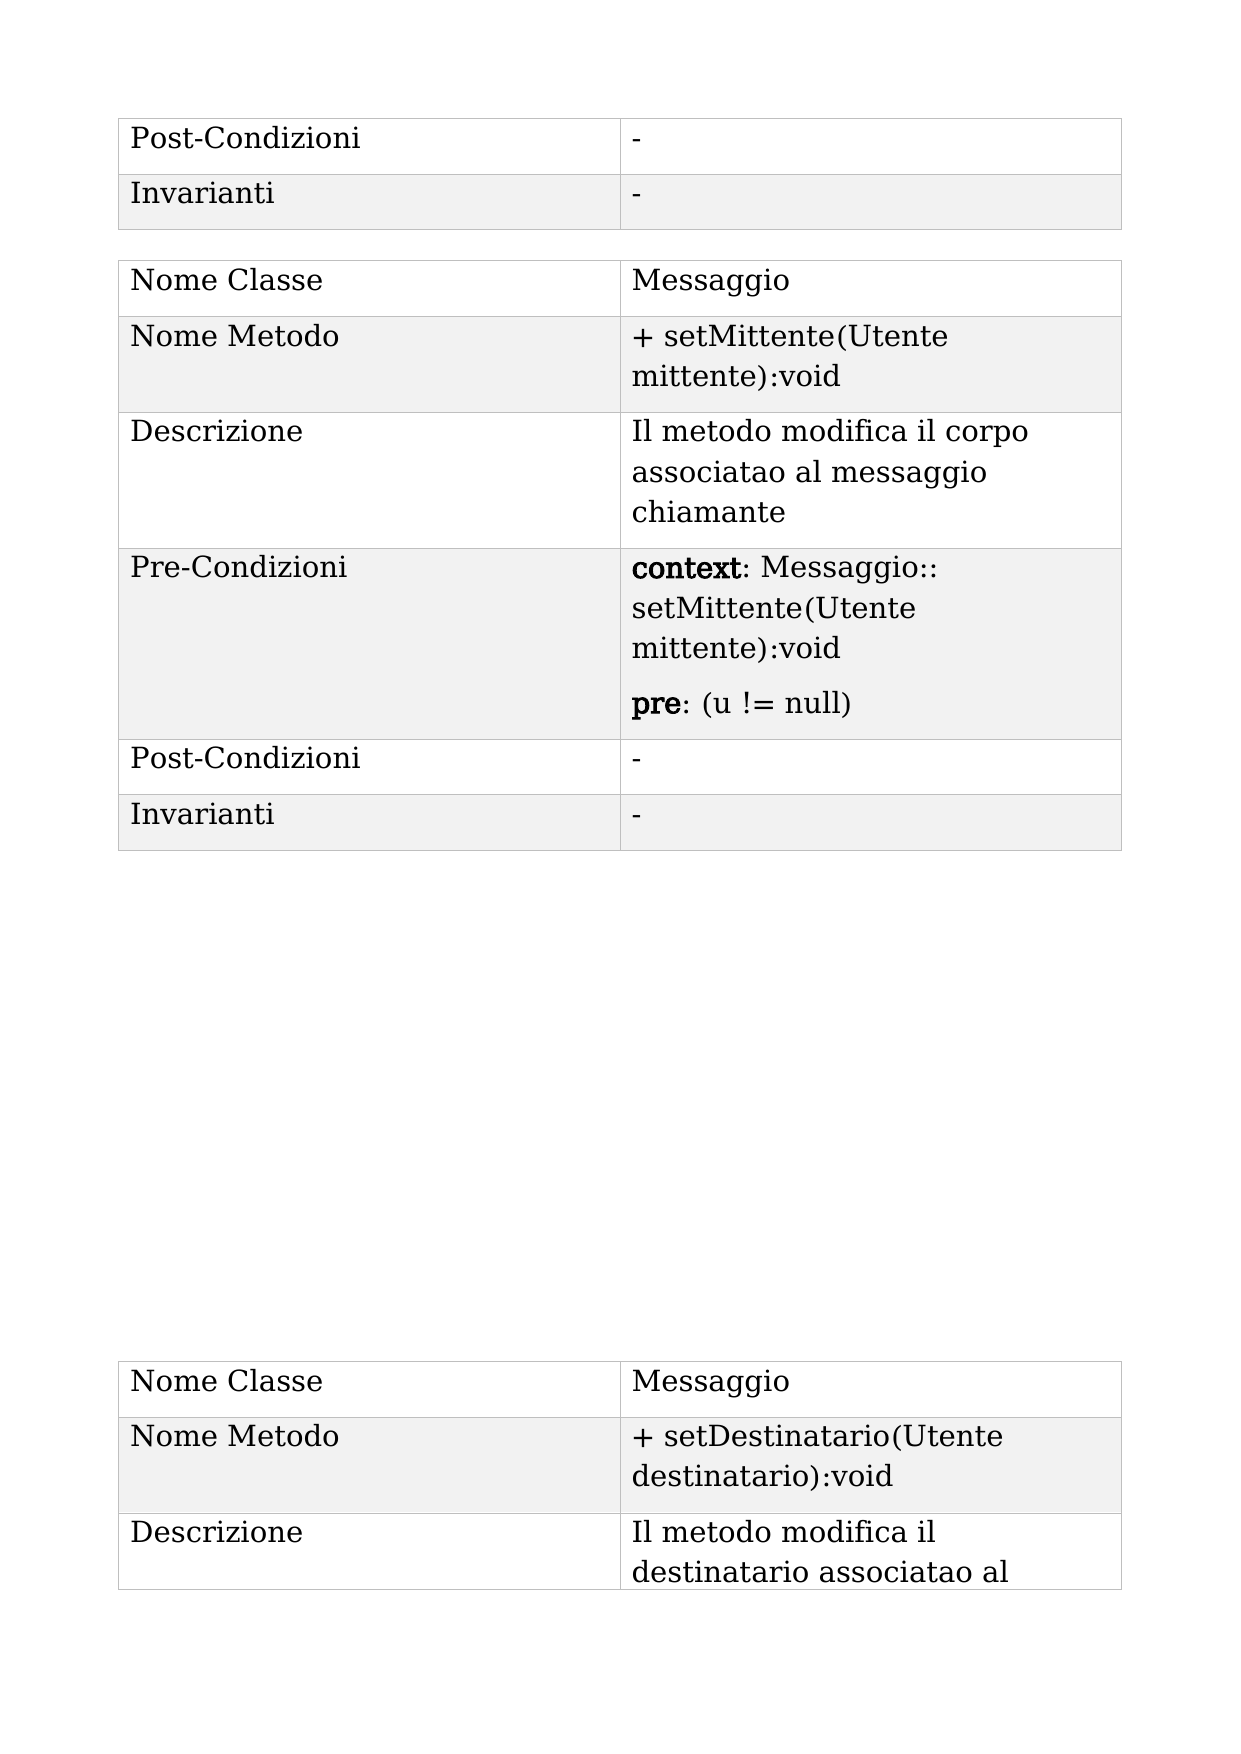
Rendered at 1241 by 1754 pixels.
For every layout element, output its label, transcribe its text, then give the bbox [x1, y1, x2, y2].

table_cell - [621, 119, 1121, 174]
table_header Nome Classe [119, 261, 620, 316]
table_cell - [621, 795, 1121, 850]
table_cell Descrizione [119, 413, 620, 548]
table_cell Pre-Condizioni [119, 549, 620, 739]
table_header Messaggio [621, 261, 1121, 316]
table_cell context: Messaggio:: setMittente(Utente mittente):void pre: (u != null) [621, 549, 1121, 739]
table_cell Invarianti [119, 795, 620, 850]
table_cell Il metodo modifica il destinatario associatao al [621, 1514, 1121, 1589]
table_cell Post-Condizioni [119, 740, 620, 794]
table_header Nome Classe [119, 1362, 620, 1417]
table_cell - [621, 740, 1121, 794]
table_cell Post-Condizioni [119, 119, 620, 174]
table_cell + setDestinatario(Utente destinatario):void [621, 1418, 1121, 1512]
table_cell Nome Metodo [119, 317, 620, 412]
table_cell + setMittente(Utente mittente):void [621, 317, 1121, 412]
table_cell Invarianti [119, 175, 620, 229]
table_cell - [621, 175, 1121, 229]
table_cell Descrizione [119, 1514, 620, 1589]
table_header Messaggio [621, 1362, 1121, 1417]
table_cell Nome Metodo [119, 1418, 620, 1512]
table_cell Il metodo modifica il corpo associatao al messaggio chiamante [621, 413, 1121, 548]
